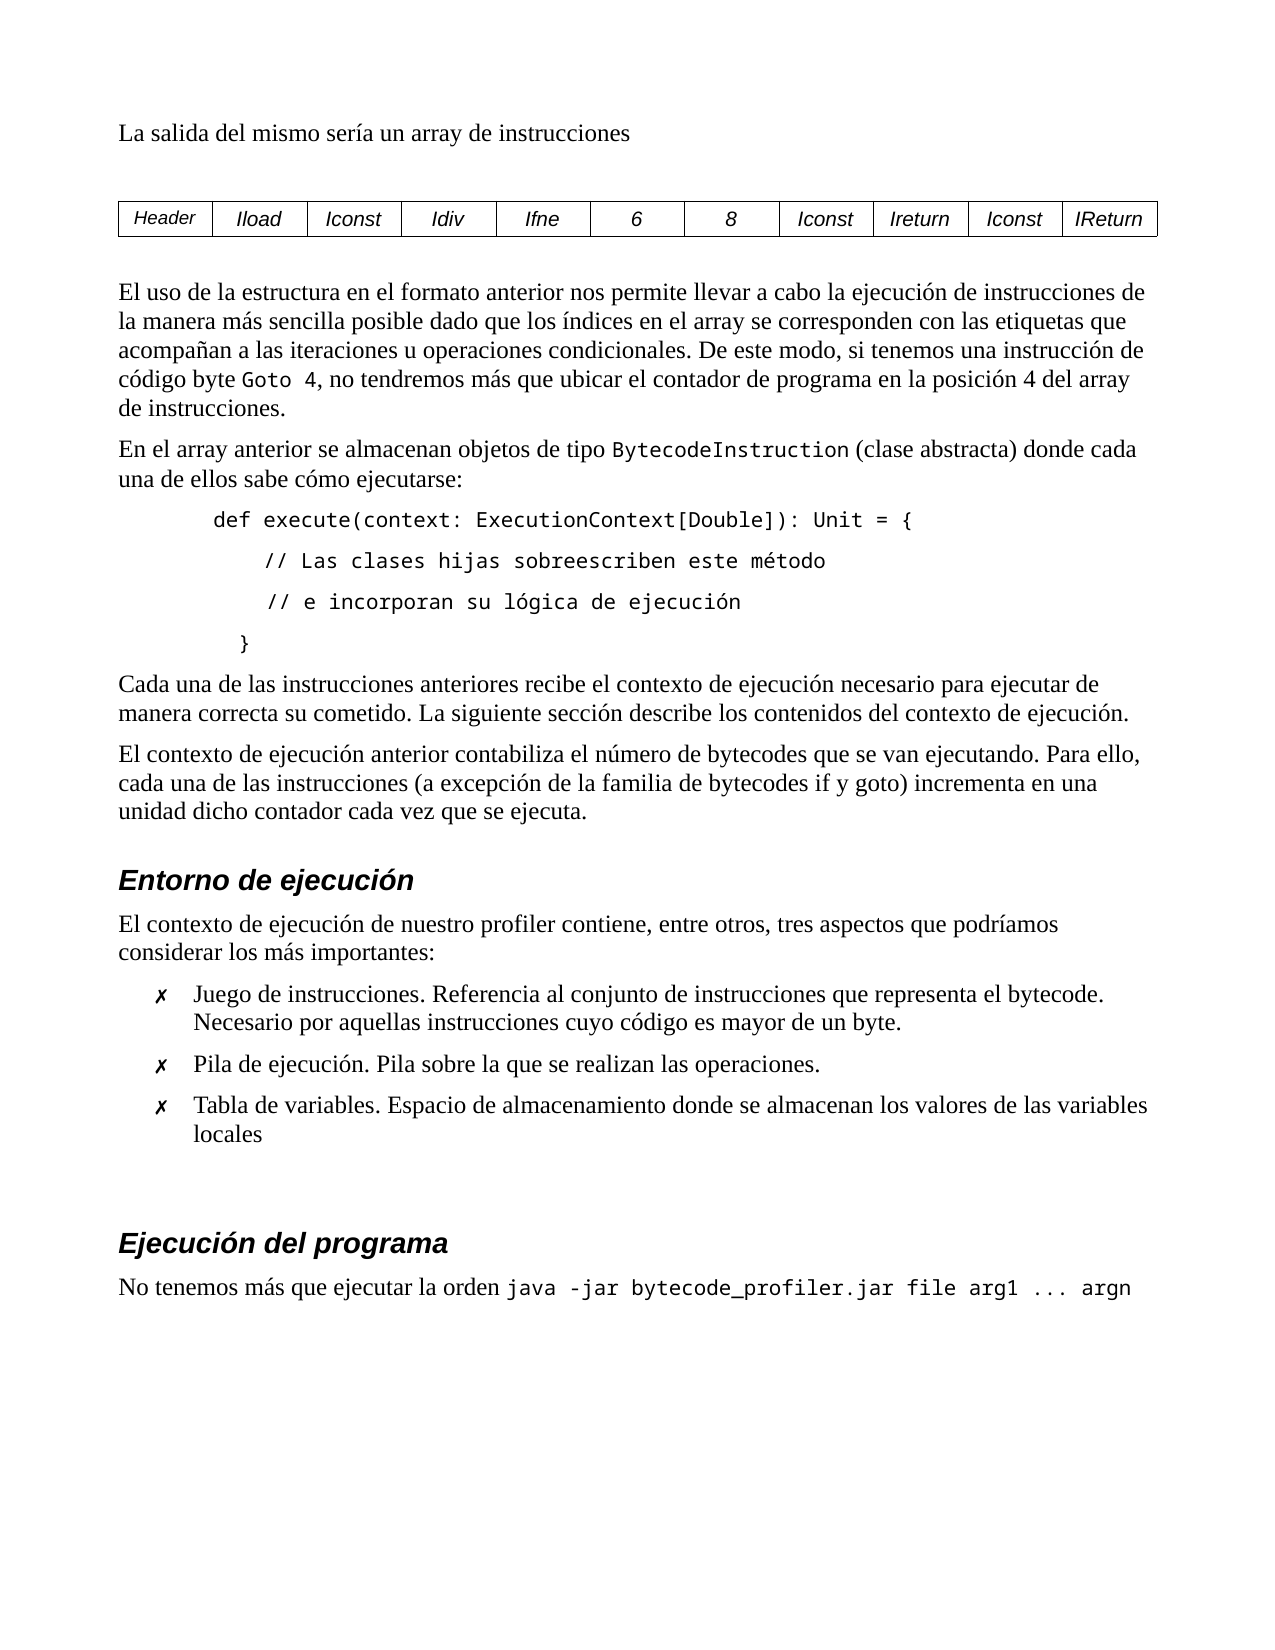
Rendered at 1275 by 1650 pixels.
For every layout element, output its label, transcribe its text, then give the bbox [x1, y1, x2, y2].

list Tabla de variables. Espacio de almacenamiento donde se almacenan los valores de las variables locales [156, 1090, 1157, 1147]
list Pila de ejecución. Pila sobre la que se realizan las operaciones. [156, 1049, 1157, 1077]
text } [118, 628, 1157, 656]
text Cada una de las instrucciones anteriores recibe el contexto de ejecución necesario para ejecutar de manera correcta su cometido. La siguiente sección describe los contenidos del contexto de ejecución. [118, 669, 1157, 726]
text El uso de la estructura en el formato anterior nos permite llevar a cabo la ejecución de instrucciones de la manera más sencilla posible dado que los índices en el array se corresponden con las etiquetas que acompañan a las iteraciones u operaciones condicionales. De este modo, si tenemos una instrucción de código byte Goto 4, no tendremos más que ubicar el contador de programa en la posición 4 del array de instrucciones. [118, 277, 1157, 422]
table_header Iconst [969, 202, 1062, 236]
subtitle Entorno de ejecución [118, 863, 1157, 896]
text // Las clases hijas sobreescriben este método [118, 546, 1157, 574]
text El contexto de ejecución anterior contabiliza el número de bytecodes que se van ejecutando. Para ello, cada una de las instrucciones (a excepción de la familia de bytecodes if y goto) incrementa en una unidad dicho contador cada vez que se ejecuta. [118, 739, 1157, 825]
text La salida del mismo sería un array de instrucciones [118, 118, 1157, 147]
text // e incorporan su lógica de ejecución [118, 587, 1157, 616]
text El contexto de ejecución de nuestro profiler contiene, entre otros, tres aspectos que podríamos considerar los más importantes: [118, 909, 1157, 966]
table_header Iload [213, 202, 307, 236]
table_header IReturn [1063, 202, 1157, 236]
text En el array anterior se almacenan objetos de tipo BytecodeInstruction (clase abstracta) donde cada una de ellos sabe cómo ejecutarse: [118, 434, 1157, 493]
table_header Ireturn [874, 202, 968, 236]
table_header Iconst [308, 202, 401, 236]
table_header Header [119, 202, 212, 236]
table_header 8 [685, 202, 779, 236]
table_header Idiv [402, 202, 496, 236]
table_header Ifne [497, 202, 590, 236]
text No tenemos más que ejecutar la orden java -jar bytecode_profiler.jar file arg1 ... argn [118, 1272, 1157, 1302]
text def execute(context: ExecutionContext[Double]): Unit = { [118, 505, 1157, 534]
list Juego de instrucciones. Referencia al conjunto de instrucciones que representa el bytecode. Necesario por aquellas instrucciones cuyo código es mayor de un byte. [156, 979, 1157, 1036]
subtitle Ejecución del programa [118, 1226, 1157, 1260]
table_header 6 [591, 202, 684, 236]
table_header Iconst [780, 202, 873, 236]
